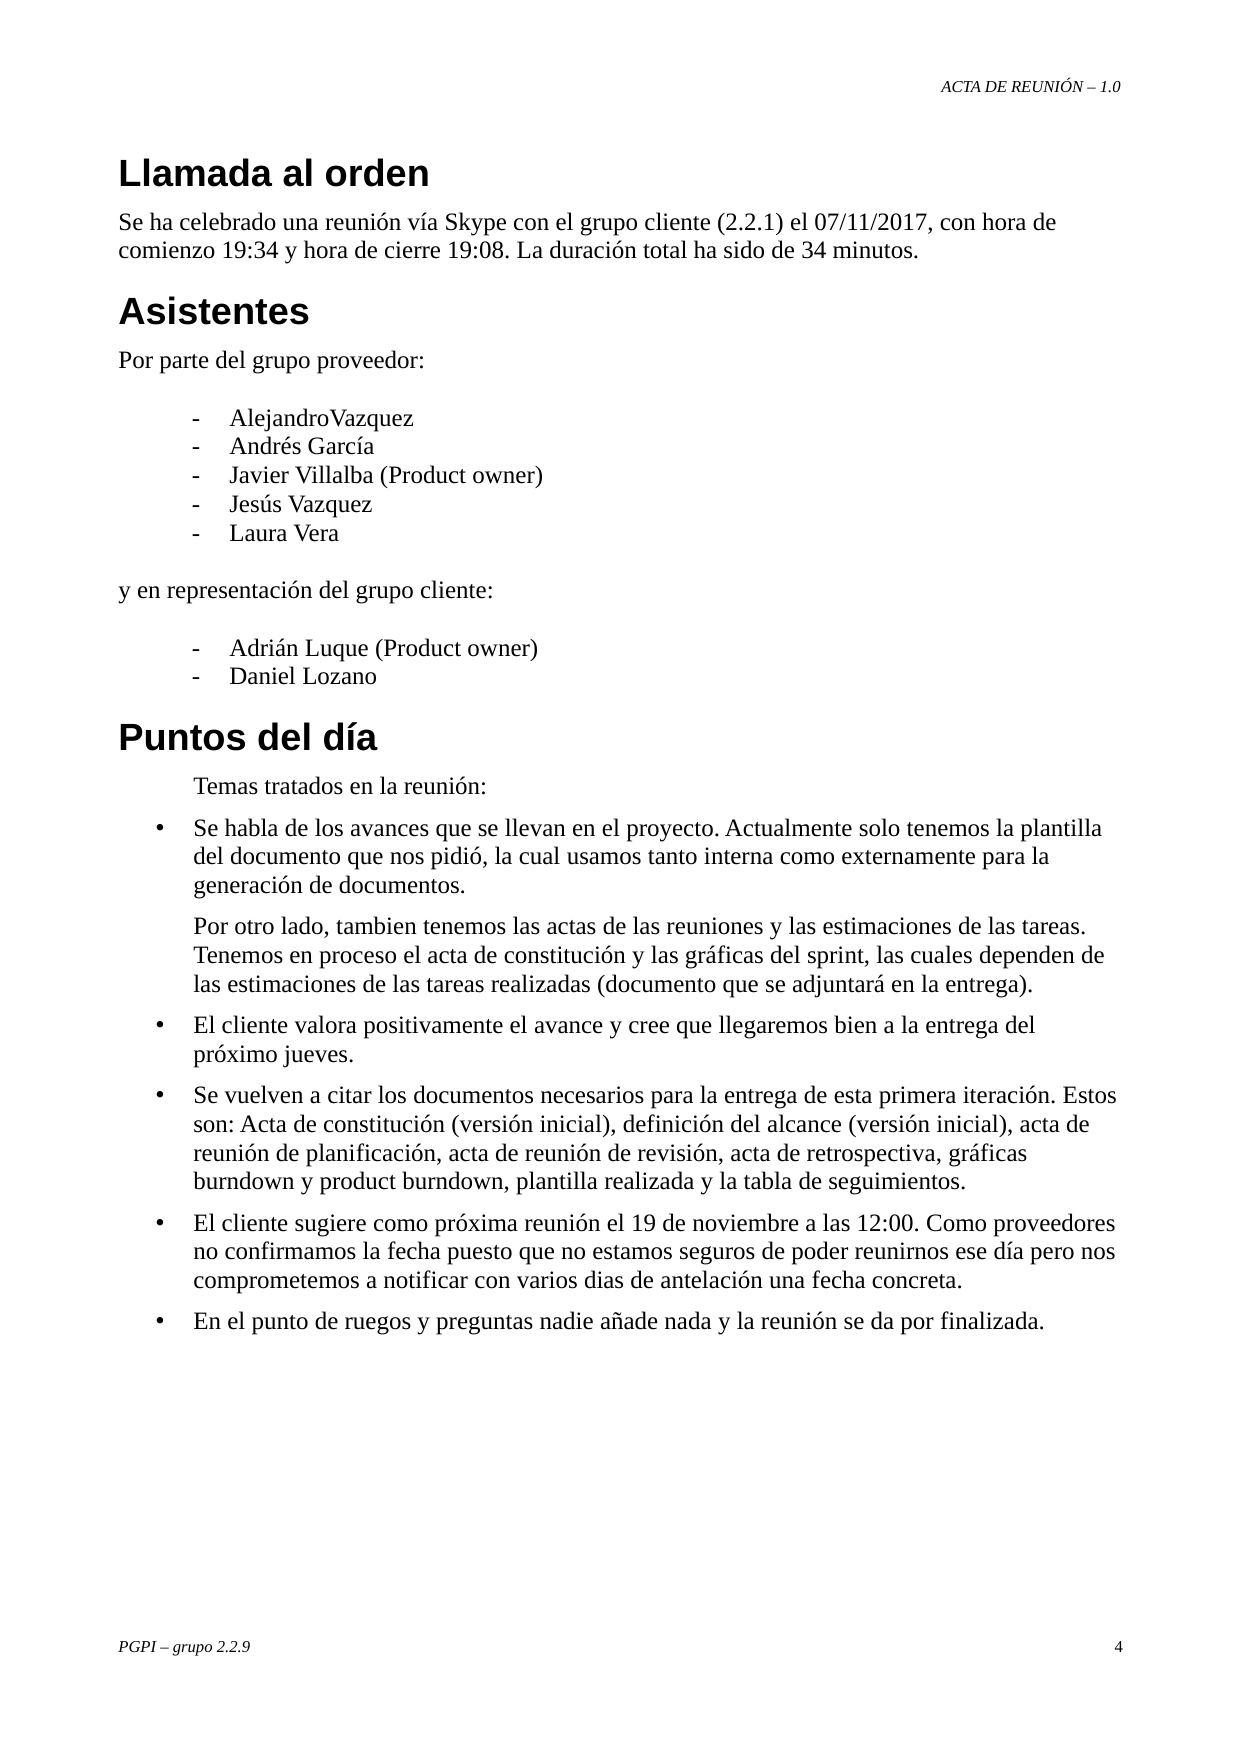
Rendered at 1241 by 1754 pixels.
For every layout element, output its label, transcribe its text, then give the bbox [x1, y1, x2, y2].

list Adrián Luque (Product owner) [192, 633, 1122, 661]
list AlejandroVazquez [192, 403, 1122, 431]
text y en representación del grupo cliente: [118, 575, 1122, 604]
subtitle Asistentes [118, 289, 1122, 333]
list Andrés García [192, 431, 1122, 460]
list Temas tratados en la reunión: [156, 771, 1122, 800]
list En el punto de ruegos y preguntas nadie añade nada y la reunión se da por finalizada. [156, 1306, 1122, 1335]
list Laura Vera [192, 518, 1122, 546]
list Se vuelven a citar los documentos necesarios para la entrega de esta primera iteración. Estos son: Acta de constitución (versión inicial), definición del alcance (versión inicial), acta de reunión de planificación, acta de reunión de revisión, acta de retrospectiva, gráficas burndown y product burndown, plantilla realizada y la tabla de seguimientos. [156, 1080, 1122, 1195]
subtitle Puntos del día [118, 715, 1122, 759]
list Jesús Vazquez [192, 489, 1122, 518]
list El cliente valora positivamente el avance y cree que llegaremos bien a la entrega del próximo jueves. [156, 1010, 1122, 1068]
text Se ha celebrado una reunión vía Skype con el grupo cliente (2.2.1) el 07/11/2017, con hora de comienzo 19:34 y hora de cierre 19:08. La duración total ha sido de 34 minutos. [118, 207, 1122, 264]
list Javier Villalba (Product owner) [192, 460, 1122, 489]
list Por otro lado, tambien tenemos las actas de las reuniones y las estimaciones de las tareas. Tenemos en proceso el acta de constitución y las gráficas del sprint, las cuales dependen de las estimaciones de las tareas realizadas (documento que se adjuntará en la entrega). [156, 911, 1122, 998]
list El cliente sugiere como próxima reunión el 19 de noviembre a las 12:00. Como proveedores no confirmamos la fecha puesto que no estamos seguros de poder reunirnos ese día pero nos comprometemos a notificar con varios dias de antelación una fecha concreta. [156, 1208, 1122, 1294]
subtitle Llamada al orden [118, 150, 1122, 194]
text Por parte del grupo proveedor: [118, 345, 1122, 374]
list Daniel Lozano [192, 661, 1122, 690]
list Se habla de los avances que se llevan en el proyecto. Actualmente solo tenemos la plantilla del documento que nos pidió, la cual usamos tanto interna como externamente para la generación de documentos. [156, 813, 1122, 899]
